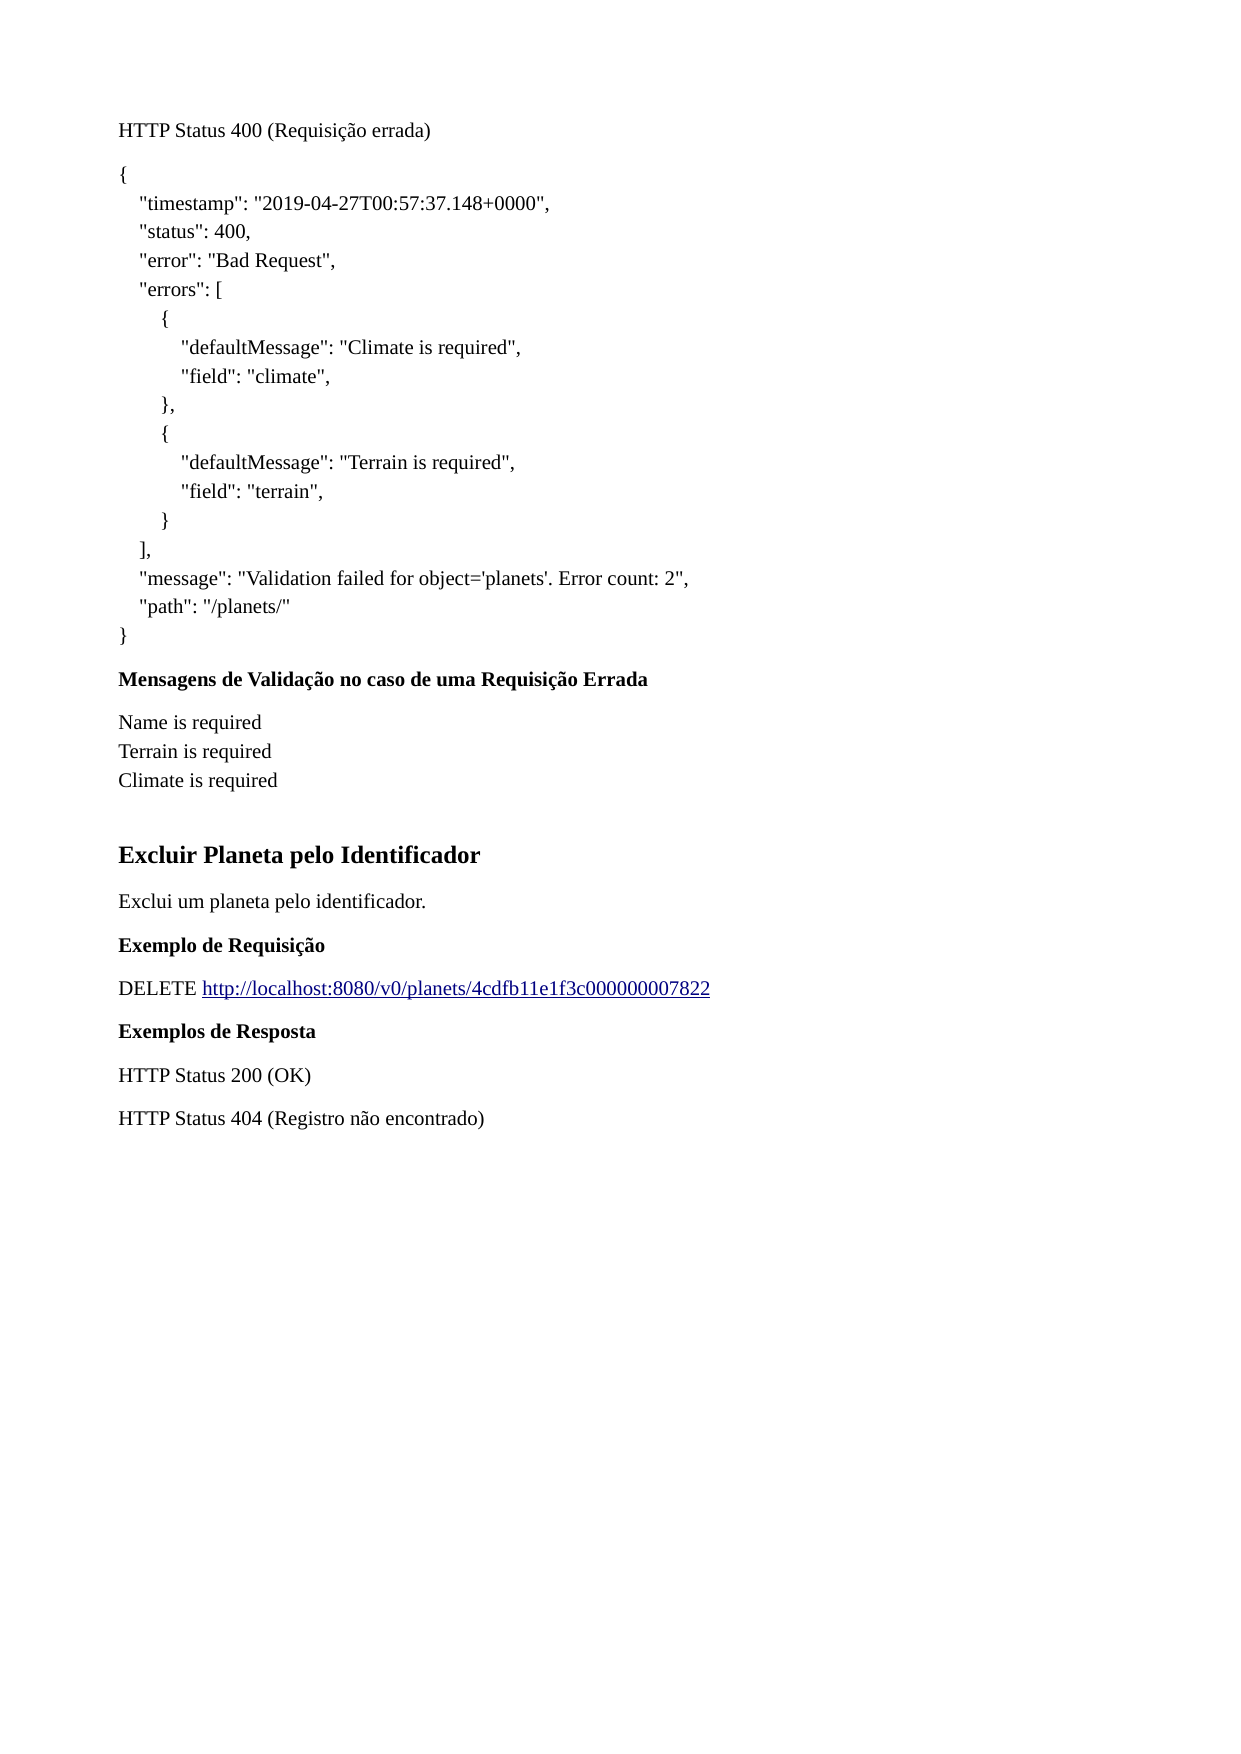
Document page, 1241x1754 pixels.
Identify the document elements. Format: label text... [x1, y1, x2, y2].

text DELETE http://localhost:8080/v0/planets/4cdfb11e1f3c000000007822 [118, 976, 1122, 1000]
text HTTP Status 200 (OK) [118, 1063, 1122, 1087]
text HTTP Status 404 (Registro não encontrado) [118, 1106, 1122, 1130]
text Excluir Planeta pelo Identificador [118, 840, 1122, 869]
text Mensagens de Validação no caso de uma Requisição Errada [118, 667, 1122, 691]
text Exemplos de Resposta [118, 1019, 1122, 1043]
text { "timestamp": "2019-04-27T00:57:37.148+0000", "status": 400, "error": "Bad Request", "errors": [ { "defaultMessage": "Climate is required", "field": "climate", }, { "defaultMessage": "Terrain is required", "field": "terrain", } ], "message": "Validation failed for object='planets'. Error count: 2", "path": "/planets/" } [118, 162, 1122, 647]
text Exemplo de Requisição [118, 933, 1122, 957]
text Name is required Terrain is required Climate is required [118, 710, 1122, 821]
text Exclui um planeta pelo identificador. [118, 889, 1122, 913]
text HTTP Status 400 (Requisição errada) [118, 118, 1122, 142]
